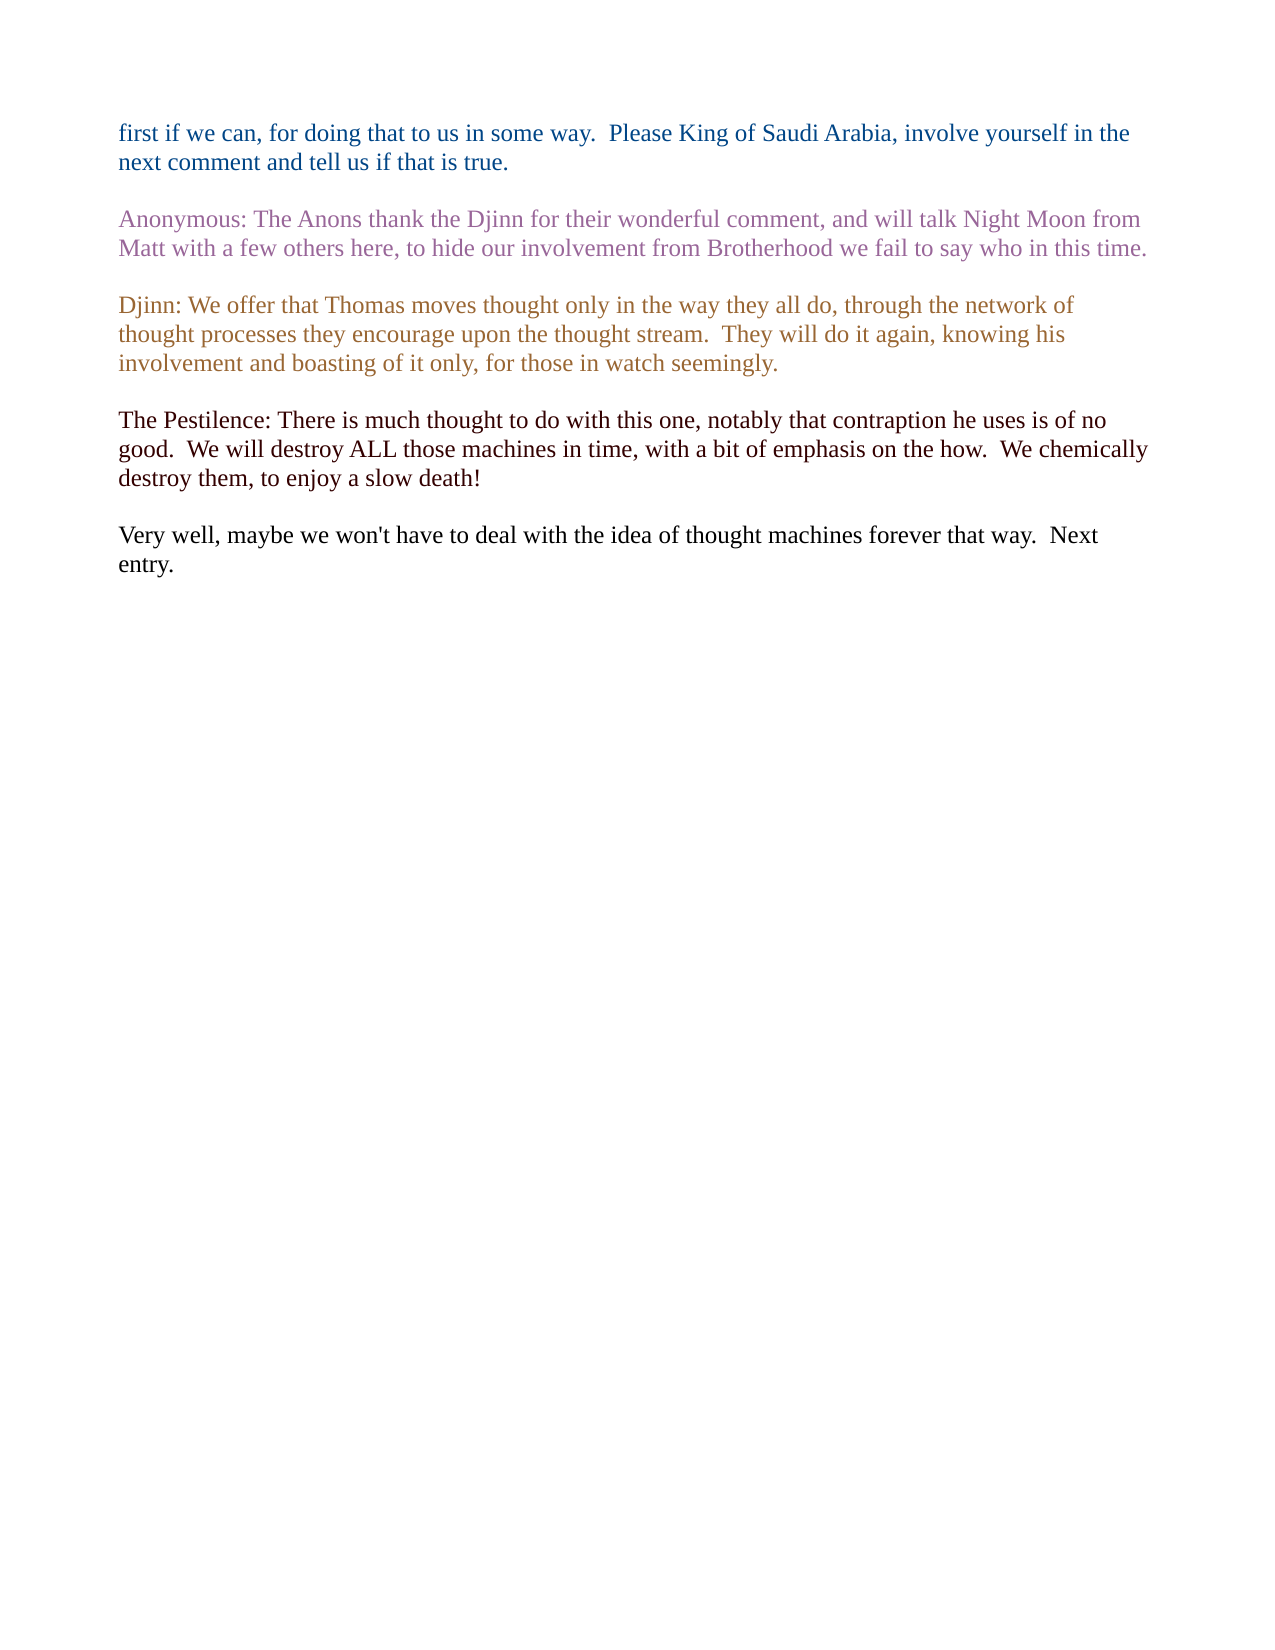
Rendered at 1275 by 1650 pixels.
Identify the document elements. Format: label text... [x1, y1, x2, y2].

text Anonymous: The Anons thank the Djinn for their wonderful comment, and will talk Night Moon from Matt with a few others here, to hide our involvement from Brotherhood we fail to say who in this time. [118, 204, 1157, 262]
text The Pestilence: There is much thought to do with this one, notably that contraption he uses is of no good. We will destroy ALL those machines in time, with a bit of emphasis on the how. We chemically destroy them, to enjoy a slow death! [118, 406, 1157, 492]
text Djinn: We offer that Thomas moves thought only in the way they all do, through the network of thought processes they encourage upon the thought stream. They will do it again, knowing his involvement and boasting of it only, for those in watch seemingly. [118, 291, 1157, 377]
text first if we can, for doing that to us in some way. Please King of Saudi Arabia, involve yourself in the next comment and tell us if that is true. [118, 118, 1157, 176]
text Very well, maybe we won't have to deal with the idea of thought machines forever that way. Next entry. [118, 521, 1157, 578]
